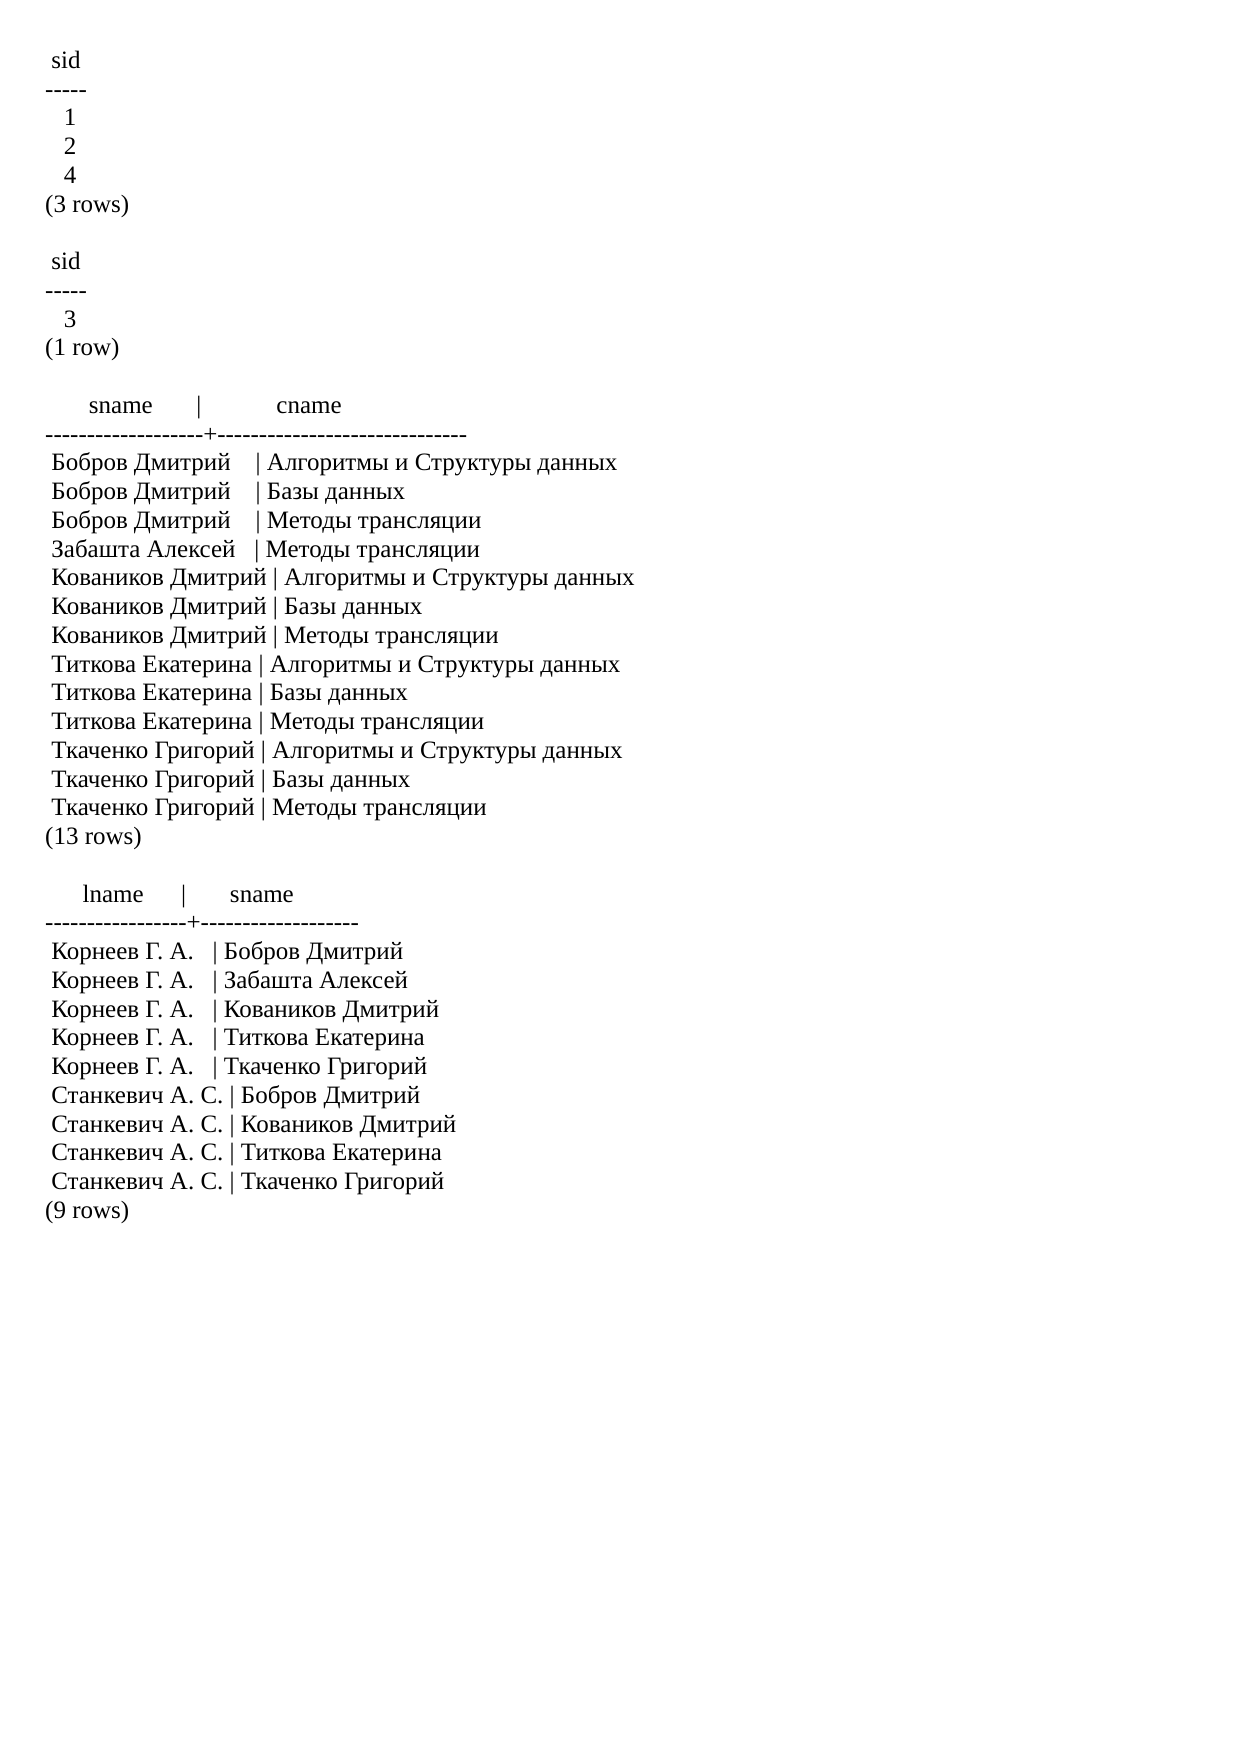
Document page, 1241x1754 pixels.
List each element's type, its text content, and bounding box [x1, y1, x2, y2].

text Титкова Екатерина | Базы данных [45, 677, 1196, 706]
text Корнеев Г. А. | Коваников Дмитрий [45, 994, 1196, 1022]
text (9 rows) [45, 1195, 1196, 1224]
text 2 [45, 131, 1196, 160]
text Корнеев Г. А. | Забашта Алексей [45, 965, 1196, 994]
text Ткаченко Григорий | Базы данных [45, 764, 1196, 792]
text Забашта Алексей | Методы трансляции [45, 534, 1196, 562]
text ----- [45, 275, 1196, 304]
text Ткаченко Григорий | Алгоритмы и Структуры данных [45, 735, 1196, 764]
text Коваников Дмитрий | Базы данных [45, 591, 1196, 620]
text Титкова Екатерина | Методы трансляции [45, 706, 1196, 735]
text sid [45, 246, 1196, 275]
text lname | sname [45, 879, 1196, 907]
text -------------------+------------------------------ [45, 419, 1196, 447]
text Корнеев Г. А. | Бобров Дмитрий [45, 936, 1196, 965]
text sname | cname [45, 390, 1196, 419]
text 3 [45, 304, 1196, 332]
text Станкевич А. С. | Коваников Дмитрий [45, 1109, 1196, 1137]
text Бобров Дмитрий | Алгоритмы и Структуры данных [45, 447, 1196, 476]
text Станкевич А. С. | Бобров Дмитрий [45, 1080, 1196, 1109]
text -----------------+------------------- [45, 907, 1196, 936]
text ----- [45, 74, 1196, 102]
text (1 row) [45, 332, 1196, 361]
text Коваников Дмитрий | Методы трансляции [45, 620, 1196, 649]
text Ткаченко Григорий | Методы трансляции [45, 792, 1196, 821]
text Станкевич А. С. | Ткаченко Григорий [45, 1166, 1196, 1195]
text (3 rows) [45, 189, 1196, 217]
text Бобров Дмитрий | Методы трансляции [45, 505, 1196, 534]
text Корнеев Г. А. | Ткаченко Григорий [45, 1051, 1196, 1080]
text Коваников Дмитрий | Алгоритмы и Структуры данных [45, 562, 1196, 591]
text (13 rows) [45, 821, 1196, 850]
text 1 [45, 102, 1196, 131]
text sid [45, 45, 1196, 74]
text Корнеев Г. А. | Титкова Екатерина [45, 1022, 1196, 1051]
text Станкевич А. С. | Титкова Екатерина [45, 1137, 1196, 1166]
text 4 [45, 160, 1196, 189]
text Титкова Екатерина | Алгоритмы и Структуры данных [45, 649, 1196, 677]
text Бобров Дмитрий | Базы данных [45, 476, 1196, 505]
